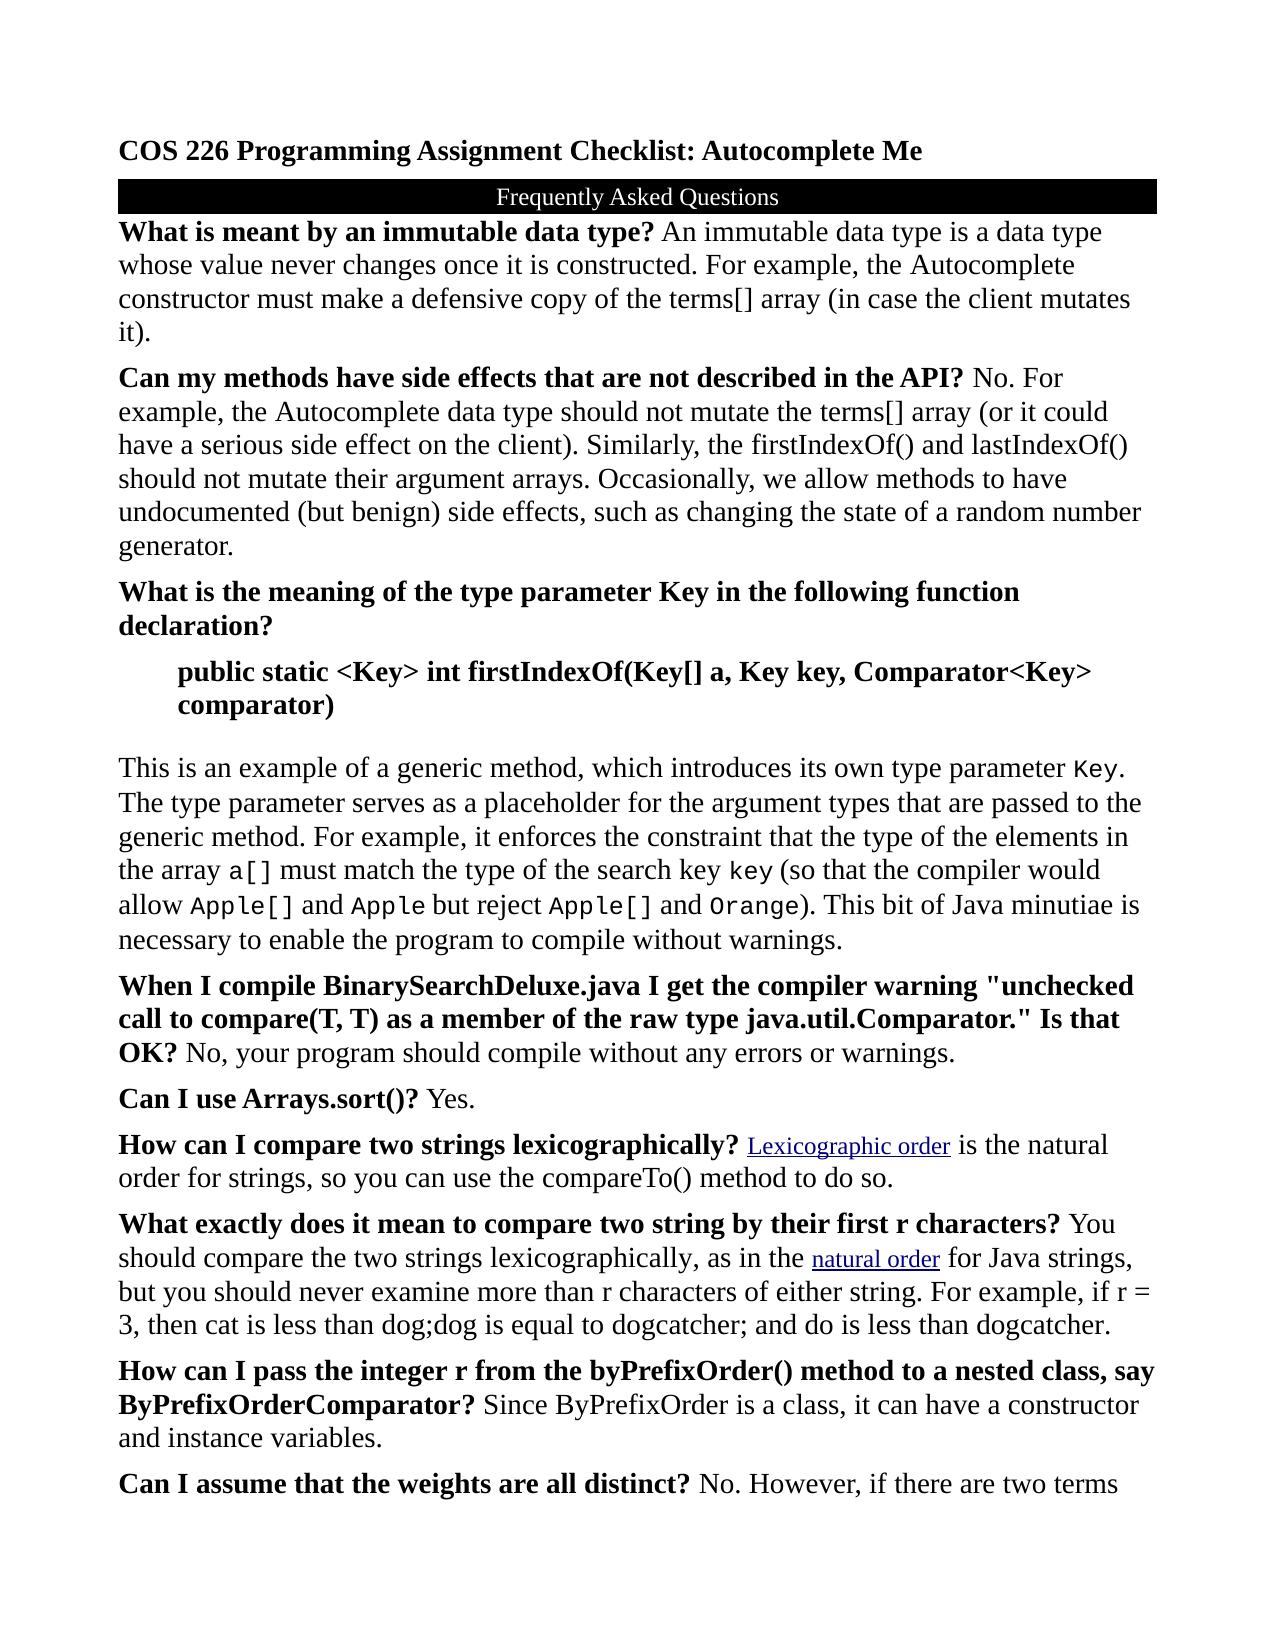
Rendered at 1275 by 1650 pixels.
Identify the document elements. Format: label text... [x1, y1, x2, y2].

table_header Frequently Asked Questions [118, 179, 1157, 214]
text public static <Key> int firstIndexOf(Key[] a, Key key, Comparator<Key> comparator) [177, 654, 1098, 721]
text This is an example of a generic method, which introduces its own type parameter Key. The type parameter serves as a placeholder for the argument types that are passed to the generic method. For example, it enforces the constraint that the type of the elements in the array a[] must match the type of the search key key (so that the compiler would allow Apple[] and Apple but reject Apple[] and Orange). This bit of Java minutiae is necessary to enable the program to compile without warnings. [118, 750, 1157, 955]
text When I compile BinarySearchDeluxe.java I get the compiler warning "unchecked call to compare(T, T) as a member of the raw type java.util.Comparator." Is that OK? No, your program should compile without any errors or warnings. [118, 968, 1157, 1068]
text What is meant by an immutable data type? An immutable data type is a data type whose value never changes once it is constructed. For example, the Autocomplete constructor must make a defensive copy of the terms[] array (in case the client mutates it). [118, 214, 1157, 348]
subtitle COS 226 Programming Assignment Checklist: Autocomplete Me [118, 133, 1157, 166]
text How can I compare two strings lexicographically? Lexicographic order is the natural order for strings, so you can use the compareTo() method to do so. [118, 1127, 1157, 1194]
text What exactly does it mean to compare two string by their first r characters? You should compare the two strings lexicographically, as in the natural order for Java strings, but you should never examine more than r characters of either string. For example, if r = 3, then cat is less than dog;dog is equal to dogcatcher; and do is less than dogcatcher. [118, 1207, 1157, 1341]
text How can I pass the integer r from the byPrefixOrder() method to a nested class, say ByPrefixOrderComparator? Since ByPrefixOrder is a class, it can have a constructor and instance variables. [118, 1353, 1157, 1454]
text What is the meaning of the type parameter Key in the following function declaration? [118, 574, 1157, 641]
text Can my methods have side effects that are not described in the API? No. For example, the Autocomplete data type should not mutate the terms[] array (or it could have a serious side effect on the client). Similarly, the firstIndexOf() and lastIndexOf() should not mutate their argument arrays. Occasionally, we allow methods to have undocumented (but benign) side effects, such as changing the state of a random number generator. [118, 360, 1157, 562]
text Can I use Arrays.sort()? Yes. [118, 1081, 1157, 1114]
text Can I assume that the weights are all distinct? No. However, if there are two terms [118, 1466, 1157, 1500]
